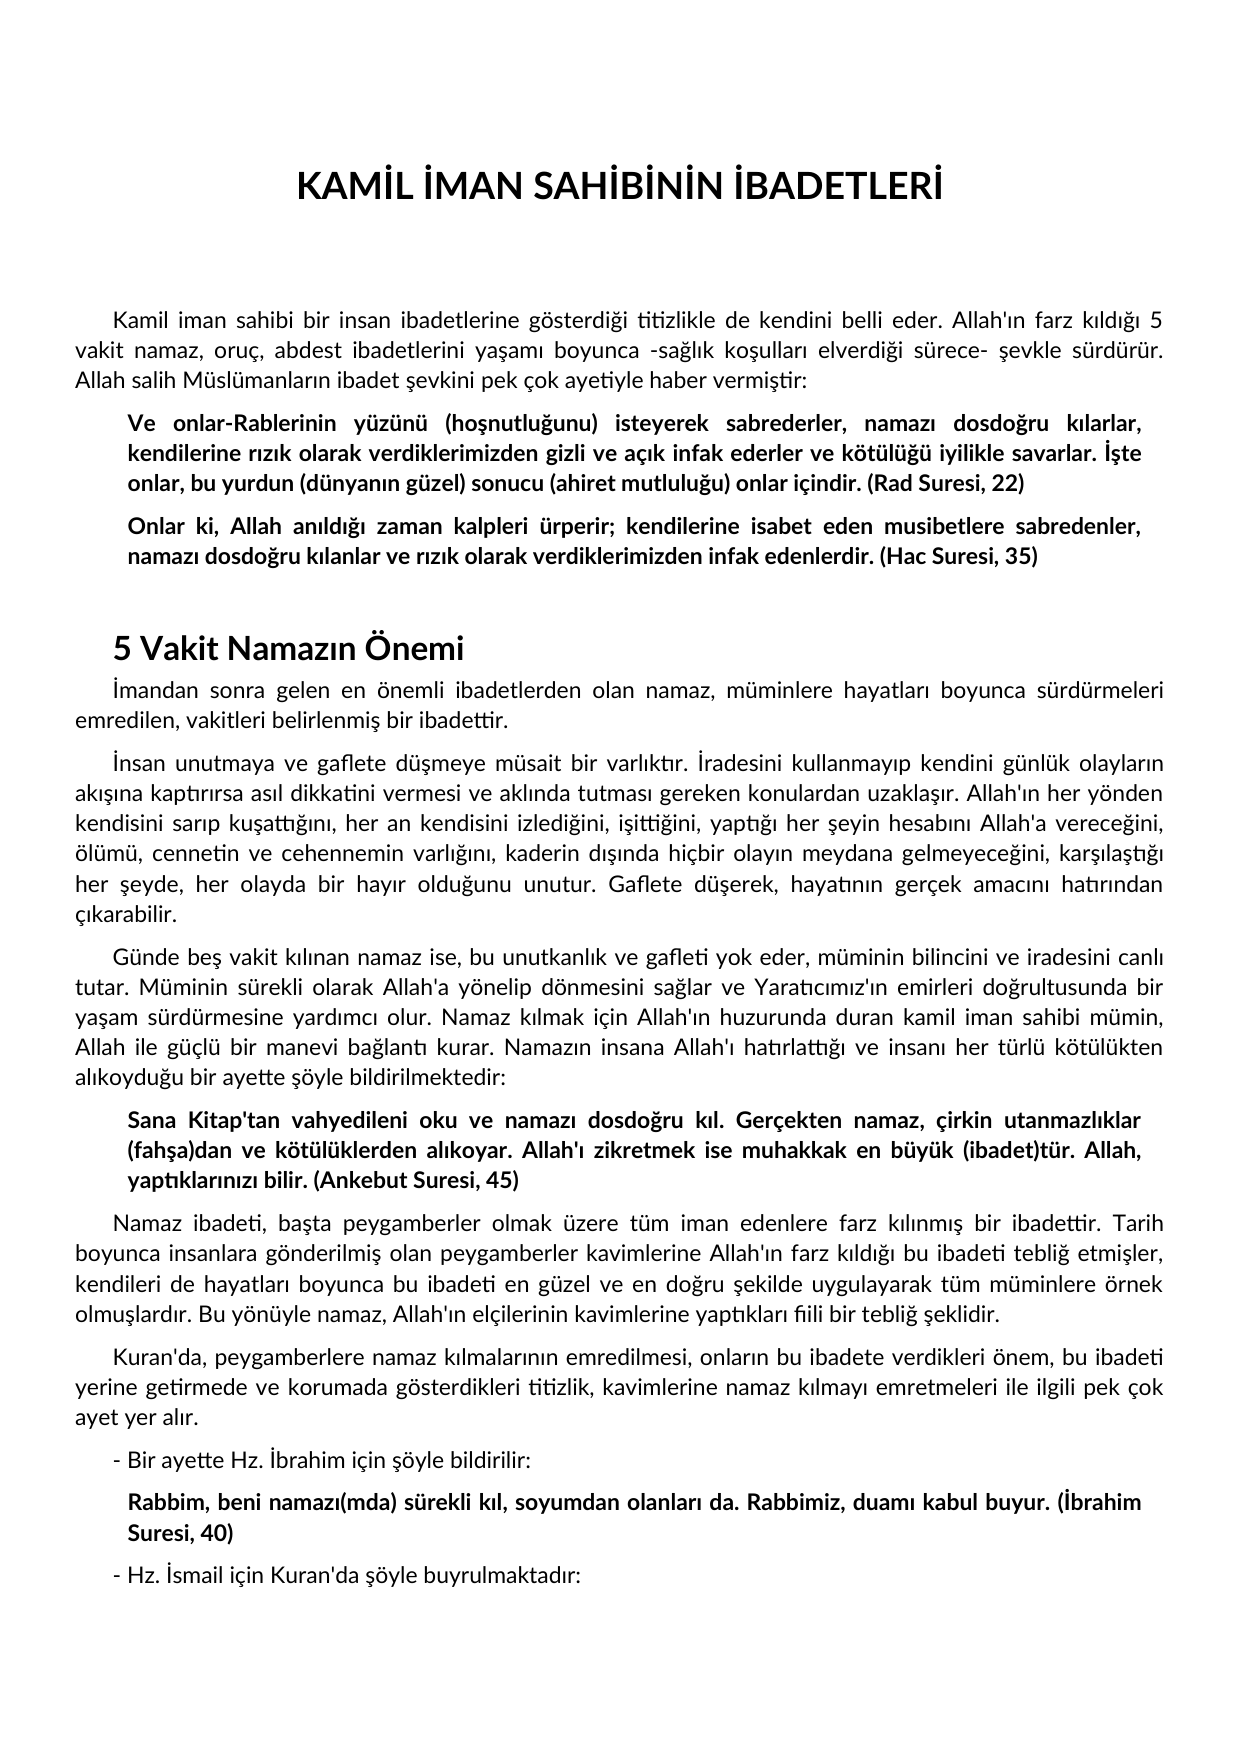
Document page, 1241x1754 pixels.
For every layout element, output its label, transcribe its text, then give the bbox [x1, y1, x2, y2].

text Kamil iman sahibi bir insan ibadetlerine gösterdiği titizlikle de kendini belli eder. Allah'ın farz kıldığı 5 vakit namaz, oruç, abdest ibadetlerini yaşamı boyunca -sağlık koşulları elverdiği sürece- şevkle sürdürür. Allah salih Müslümanların ibadet şevkini pek çok ayetiyle haber vermiştir: [75, 305, 1165, 393]
text Günde beş vakit kılınan namaz ise, bu unutkanlık ve gafleti yok eder, müminin bilincini ve iradesini canlı tutar. Müminin sürekli olarak Allah'a yönelip dönmesini sağlar ve Yaratıcımız'ın emirleri doğrultusunda bir yaşam sürdürmesine yardımcı olur. Namaz kılmak için Allah'ın huzurunda duran kamil iman sahibi mümin, Allah ile güçlü bir manevi bağlantı kurar. Namazın insana Allah'ı hatırlattığı ve insanı her türlü kötülükten alıkoyduğu bir ayette şöyle bildirilmektedir: [75, 942, 1165, 1091]
text İmandan sonra gelen en önemli ibadetlerden olan namaz, müminlere hayatları boyunca sürdürmeleri emredilen, vakitleri belirlenmiş bir ibadettir. [75, 676, 1165, 733]
text Sana Kitap'tan vahyedileni oku ve namazı dosdoğru kıl. Gerçekten namaz, çirkin utanmazlıklar (fahşa)dan ve kötülüklerden alıkoyar. Allah'ı zikretmek ise muhakkak en büyük (ibadet)tür. Allah, yaptıklarınızı bilir. (Ankebut Suresi, 45) [127, 1106, 1143, 1194]
text - Hz. İsmail için Kuran'da şöyle buyrulmaktadır: [75, 1561, 1165, 1588]
subtitle 5 Vakit Namazın Önemi [112, 627, 1165, 667]
subtitle KAMİL İMAN SAHİBİNİN İBADETLERİ [75, 162, 1165, 207]
text İnsan unutmaya ve gaflete düşmeye müsait bir varlıktır. İradesini kullanmayıp kendini günlük olayların akışına kaptırırsa asıl dikkatini vermesi ve aklında tutması gereken konulardan uzaklaşır. Allah'ın her yönden kendisini sarıp kuşattığını, her an kendisini izlediğini, işittiğini, yaptığı her şeyin hesabını Allah'a vereceğini, ölümü, cennetin ve cehennemin varlığını, kaderin dışında hiçbir olayın meydana gelmeyeceğini, karşılaştığı her şeyde, her olayda bir hayır olduğunu unutur. Gaflete düşerek, hayatının gerçek amacını hatırından çıkarabilir. [75, 748, 1165, 927]
text Kuran'da, peygamberlere namaz kılmalarının emredilmesi, onların bu ibadete verdikleri önem, bu ibadeti yerine getirmede ve korumada gösterdikleri titizlik, kavimlerine namaz kılmayı emretmeleri ile ilgili pek çok ayet yer alır. [75, 1342, 1165, 1430]
text Rabbim, beni namazı(mda) sürekli kıl, soyumdan olanları da. Rabbimiz, duamı kabul buyur. (İbrahim Suresi, 40) [127, 1488, 1143, 1546]
text Namaz ibadeti, başta peygamberler olmak üzere tüm iman edenlere farz kılınmış bir ibadettir. Tarih boyunca insanlara gönderilmiş olan peygamberler kavimlerine Allah'ın farz kıldığı bu ibadeti tebliğ etmişler, kendileri de hayatları boyunca bu ibadeti en güzel ve en doğru şekilde uygulayarak tüm müminlere örnek olmuşlardır. Bu yönüyle namaz, Allah'ın elçilerinin kavimlerine yaptıkları fiili bir tebliğ şeklidir. [75, 1209, 1165, 1327]
text Onlar ki, Allah anıldığı zaman kalpleri ürperir; kendilerine isabet eden musibetlere sabredenler, namazı dosdoğru kılanlar ve rızık olarak verdiklerimizden infak edenlerdir. (Hac Suresi, 35) [127, 512, 1143, 569]
text - Bir ayette Hz. İbrahim için şöyle bildirilir: [75, 1445, 1165, 1473]
text Ve onlar-Rablerinin yüzünü (hoşnutluğunu) isteyerek sabrederler, namazı dosdoğru kılarlar, kendilerine rızık olarak verdiklerimizden gizli ve açık infak ederler ve kötülüğü iyilikle savarlar. İşte onlar, bu yurdun (dünyanın güzel) sonucu (ahiret mutluluğu) onlar içindir. (Rad Suresi, 22) [127, 408, 1143, 496]
